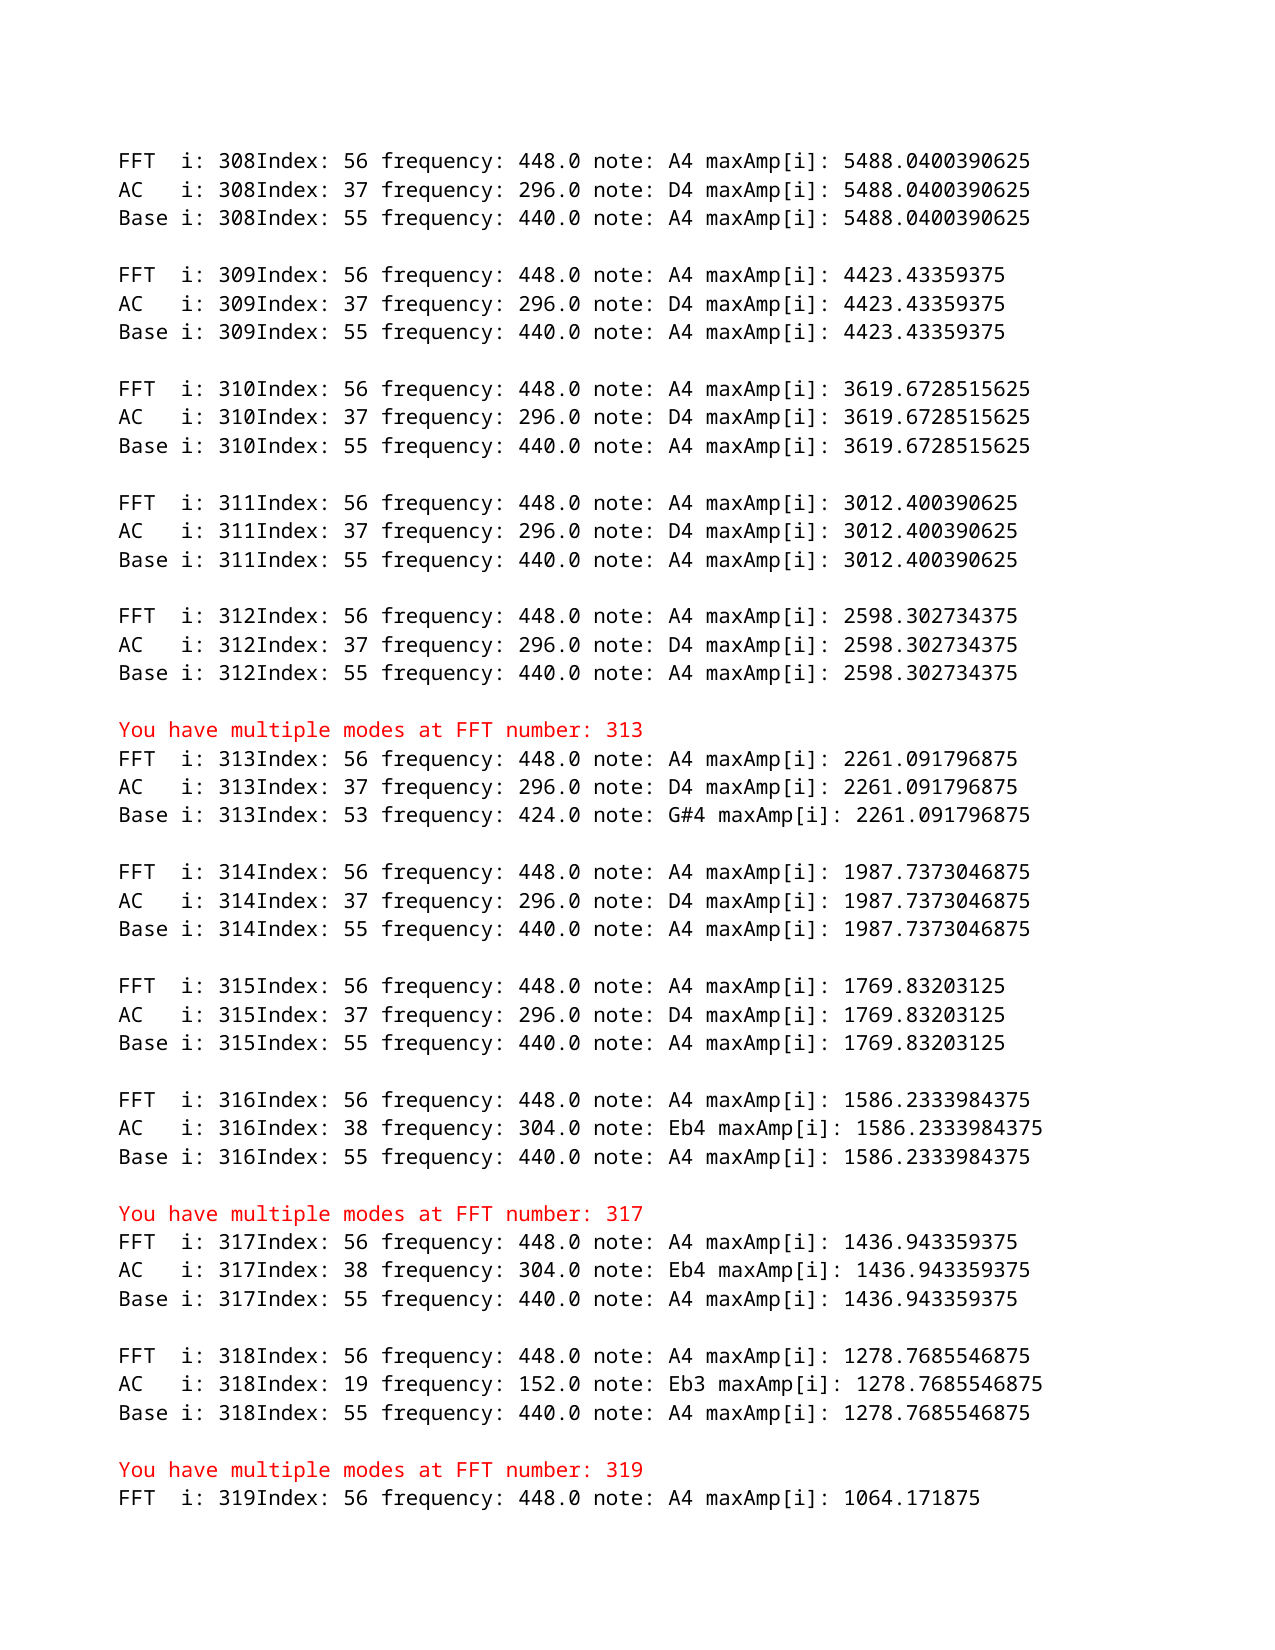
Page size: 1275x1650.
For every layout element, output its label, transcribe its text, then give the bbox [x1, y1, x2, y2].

text FFT i: 309Index: 56 frequency: 448.0 note: A4 maxAmp[i]: 4423.43359375 [118, 260, 1157, 289]
text FFT i: 310Index: 56 frequency: 448.0 note: A4 maxAmp[i]: 3619.6728515625 [118, 374, 1157, 402]
text Base i: 308Index: 55 frequency: 440.0 note: A4 maxAmp[i]: 5488.0400390625 [118, 203, 1157, 232]
text FFT i: 313Index: 56 frequency: 448.0 note: A4 maxAmp[i]: 2261.091796875 [118, 744, 1157, 772]
text Base i: 310Index: 55 frequency: 440.0 note: A4 maxAmp[i]: 3619.6728515625 [118, 431, 1157, 459]
text You have multiple modes at FFT number: 319 [118, 1455, 1157, 1483]
text Base i: 315Index: 55 frequency: 440.0 note: A4 maxAmp[i]: 1769.83203125 [118, 1028, 1157, 1057]
text FFT i: 317Index: 56 frequency: 448.0 note: A4 maxAmp[i]: 1436.943359375 [118, 1227, 1157, 1256]
text FFT i: 319Index: 56 frequency: 448.0 note: A4 maxAmp[i]: 1064.171875 [118, 1483, 1157, 1512]
text FFT i: 311Index: 56 frequency: 448.0 note: A4 maxAmp[i]: 3012.400390625 [118, 488, 1157, 516]
text AC i: 314Index: 37 frequency: 296.0 note: D4 maxAmp[i]: 1987.7373046875 [118, 886, 1157, 914]
text FFT i: 315Index: 56 frequency: 448.0 note: A4 maxAmp[i]: 1769.83203125 [118, 971, 1157, 1000]
text Base i: 314Index: 55 frequency: 440.0 note: A4 maxAmp[i]: 1987.7373046875 [118, 914, 1157, 943]
text FFT i: 316Index: 56 frequency: 448.0 note: A4 maxAmp[i]: 1586.2333984375 [118, 1085, 1157, 1113]
text AC i: 317Index: 38 frequency: 304.0 note: Eb4 maxAmp[i]: 1436.943359375 [118, 1256, 1157, 1284]
text Base i: 313Index: 53 frequency: 424.0 note: G#4 maxAmp[i]: 2261.091796875 [118, 801, 1157, 829]
text AC i: 318Index: 19 frequency: 152.0 note: Eb3 maxAmp[i]: 1278.7685546875 [118, 1369, 1157, 1398]
text You have multiple modes at FFT number: 317 [118, 1199, 1157, 1227]
text FFT i: 312Index: 56 frequency: 448.0 note: A4 maxAmp[i]: 2598.302734375 [118, 602, 1157, 630]
text AC i: 311Index: 37 frequency: 296.0 note: D4 maxAmp[i]: 3012.400390625 [118, 516, 1157, 545]
text AC i: 309Index: 37 frequency: 296.0 note: D4 maxAmp[i]: 4423.43359375 [118, 289, 1157, 317]
text Base i: 309Index: 55 frequency: 440.0 note: A4 maxAmp[i]: 4423.43359375 [118, 317, 1157, 346]
text AC i: 313Index: 37 frequency: 296.0 note: D4 maxAmp[i]: 2261.091796875 [118, 772, 1157, 801]
text AC i: 315Index: 37 frequency: 296.0 note: D4 maxAmp[i]: 1769.83203125 [118, 1000, 1157, 1028]
text FFT i: 308Index: 56 frequency: 448.0 note: A4 maxAmp[i]: 5488.0400390625 [118, 147, 1157, 175]
text AC i: 308Index: 37 frequency: 296.0 note: D4 maxAmp[i]: 5488.0400390625 [118, 175, 1157, 203]
text Base i: 311Index: 55 frequency: 440.0 note: A4 maxAmp[i]: 3012.400390625 [118, 545, 1157, 573]
text AC i: 310Index: 37 frequency: 296.0 note: D4 maxAmp[i]: 3619.6728515625 [118, 402, 1157, 431]
text FFT i: 314Index: 56 frequency: 448.0 note: A4 maxAmp[i]: 1987.7373046875 [118, 857, 1157, 886]
text Base i: 312Index: 55 frequency: 440.0 note: A4 maxAmp[i]: 2598.302734375 [118, 658, 1157, 687]
text You have multiple modes at FFT number: 313 [118, 715, 1157, 744]
text FFT i: 318Index: 56 frequency: 448.0 note: A4 maxAmp[i]: 1278.7685546875 [118, 1341, 1157, 1369]
text Base i: 317Index: 55 frequency: 440.0 note: A4 maxAmp[i]: 1436.943359375 [118, 1284, 1157, 1312]
text Base i: 316Index: 55 frequency: 440.0 note: A4 maxAmp[i]: 1586.2333984375 [118, 1142, 1157, 1170]
text Base i: 318Index: 55 frequency: 440.0 note: A4 maxAmp[i]: 1278.7685546875 [118, 1398, 1157, 1426]
text AC i: 312Index: 37 frequency: 296.0 note: D4 maxAmp[i]: 2598.302734375 [118, 630, 1157, 658]
text AC i: 316Index: 38 frequency: 304.0 note: Eb4 maxAmp[i]: 1586.2333984375 [118, 1113, 1157, 1142]
